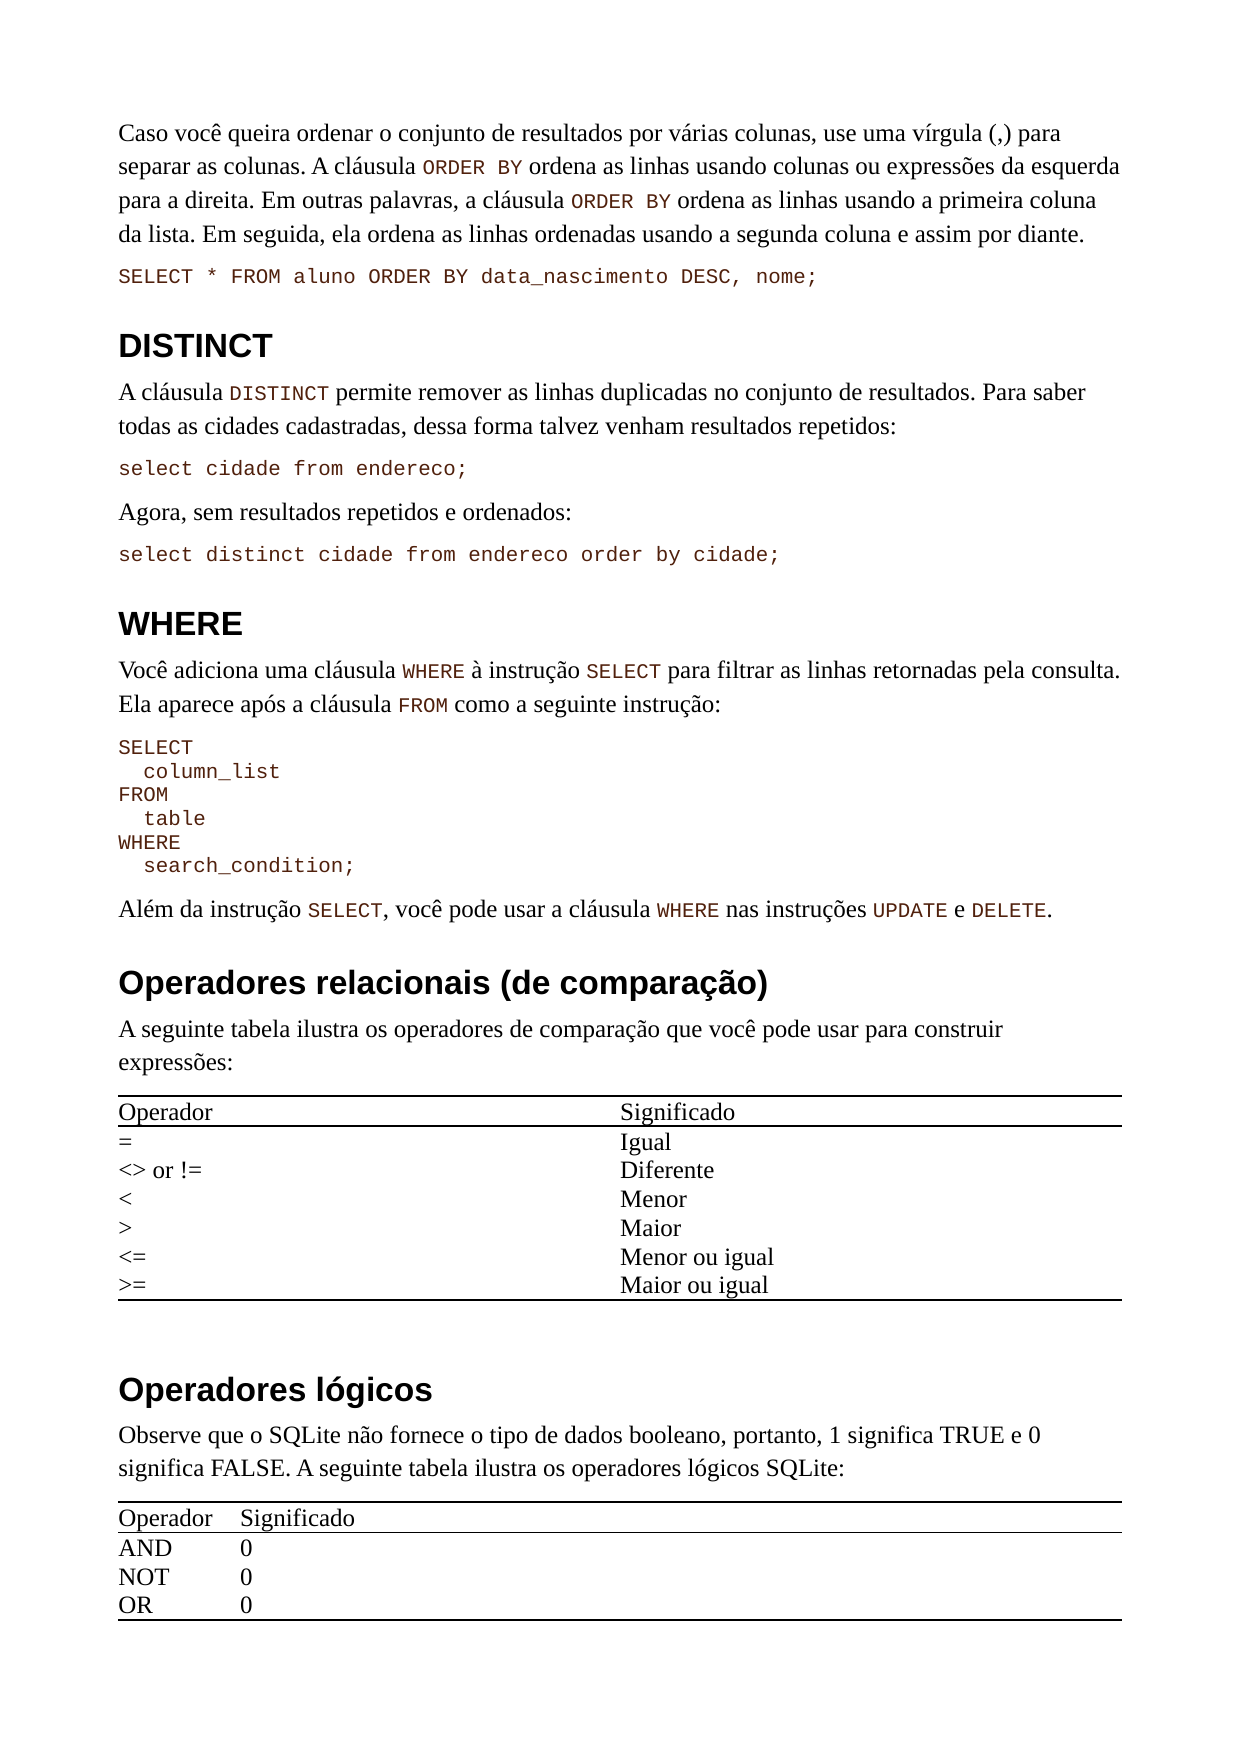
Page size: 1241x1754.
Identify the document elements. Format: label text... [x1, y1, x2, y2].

text SELECT * FROM aluno ORDER BY data_nascimento DESC, nome; [118, 266, 1122, 290]
text select cidade from endereco; [118, 458, 1122, 482]
table_cell Menor [620, 1184, 1122, 1213]
table_header Significado [620, 1097, 1122, 1125]
table_cell NOT [118, 1562, 240, 1591]
text A seguinte tabela ilustra os operadores de comparação que você pode usar para construir expressões: [118, 1014, 1122, 1076]
table_header Significado [240, 1503, 1122, 1531]
text WHERE [118, 832, 1122, 855]
subtitle WHERE [118, 604, 1122, 642]
table_cell <> or != [118, 1156, 620, 1184]
table_header Operador [118, 1503, 240, 1531]
table_cell Diferente [620, 1156, 1122, 1184]
table_cell 0 [240, 1533, 1122, 1562]
table_cell = [118, 1127, 620, 1156]
table_cell 0 [240, 1562, 1122, 1591]
subtitle Operadores relacionais (de comparação) [118, 963, 1122, 1002]
subtitle Operadores lógicos [118, 1369, 1122, 1408]
text column_list [118, 761, 1122, 784]
table_cell Maior ou igual [620, 1271, 1122, 1299]
table_cell >= [118, 1271, 620, 1299]
table_cell OR [118, 1591, 240, 1619]
table_cell Maior [620, 1213, 1122, 1242]
text Observe que o SQLite não fornece o tipo de dados booleano, portanto, 1 significa TRUE e 0 significa FALSE. A seguinte tabela ilustra os operadores lógicos SQLite: [118, 1421, 1122, 1482]
text table [118, 808, 1122, 832]
text Além da instrução SELECT, você pode usar a cláusula WHERE nas instruções UPDATE e DELETE. [118, 894, 1122, 923]
table_header Operador [118, 1097, 620, 1125]
text FROM [118, 784, 1122, 808]
text search_condition; [118, 855, 1122, 879]
text select distinct cidade from endereco order by cidade; [118, 544, 1122, 568]
table_cell 0 [240, 1591, 1122, 1619]
table_cell Menor ou igual [620, 1242, 1122, 1271]
table_cell < [118, 1184, 620, 1213]
table_cell AND [118, 1533, 240, 1562]
table_cell Igual [620, 1127, 1122, 1156]
table_cell > [118, 1213, 620, 1242]
table_cell <= [118, 1242, 620, 1271]
subtitle DISTINCT [118, 326, 1122, 364]
text A cláusula DISTINCT permite remover as linhas duplicadas no conjunto de resultados. Para saber todas as cidades cadastradas, dessa forma talvez venham resultados repetidos: [118, 377, 1122, 439]
text Você adiciona uma cláusula WHERE à instrução SELECT para filtrar as linhas retornadas pela consulta. Ela aparece após a cláusula FROM como a seguinte instrução: [118, 655, 1122, 718]
text Agora, sem resultados repetidos e ordenados: [118, 497, 1122, 526]
text Caso você queira ordenar o conjunto de resultados por várias colunas, use uma vírgula (,) para separar as colunas. A cláusula ORDER BY ordena as linhas usando colunas ou expressões da esquerda para a direita. Em outras palavras, a cláusula ORDER BY ordena as linhas usando a primeira coluna da lista. Em seguida, ela ordena as linhas ordenadas usando a segunda coluna e assim por diante. [118, 118, 1122, 248]
text SELECT [118, 737, 1122, 761]
